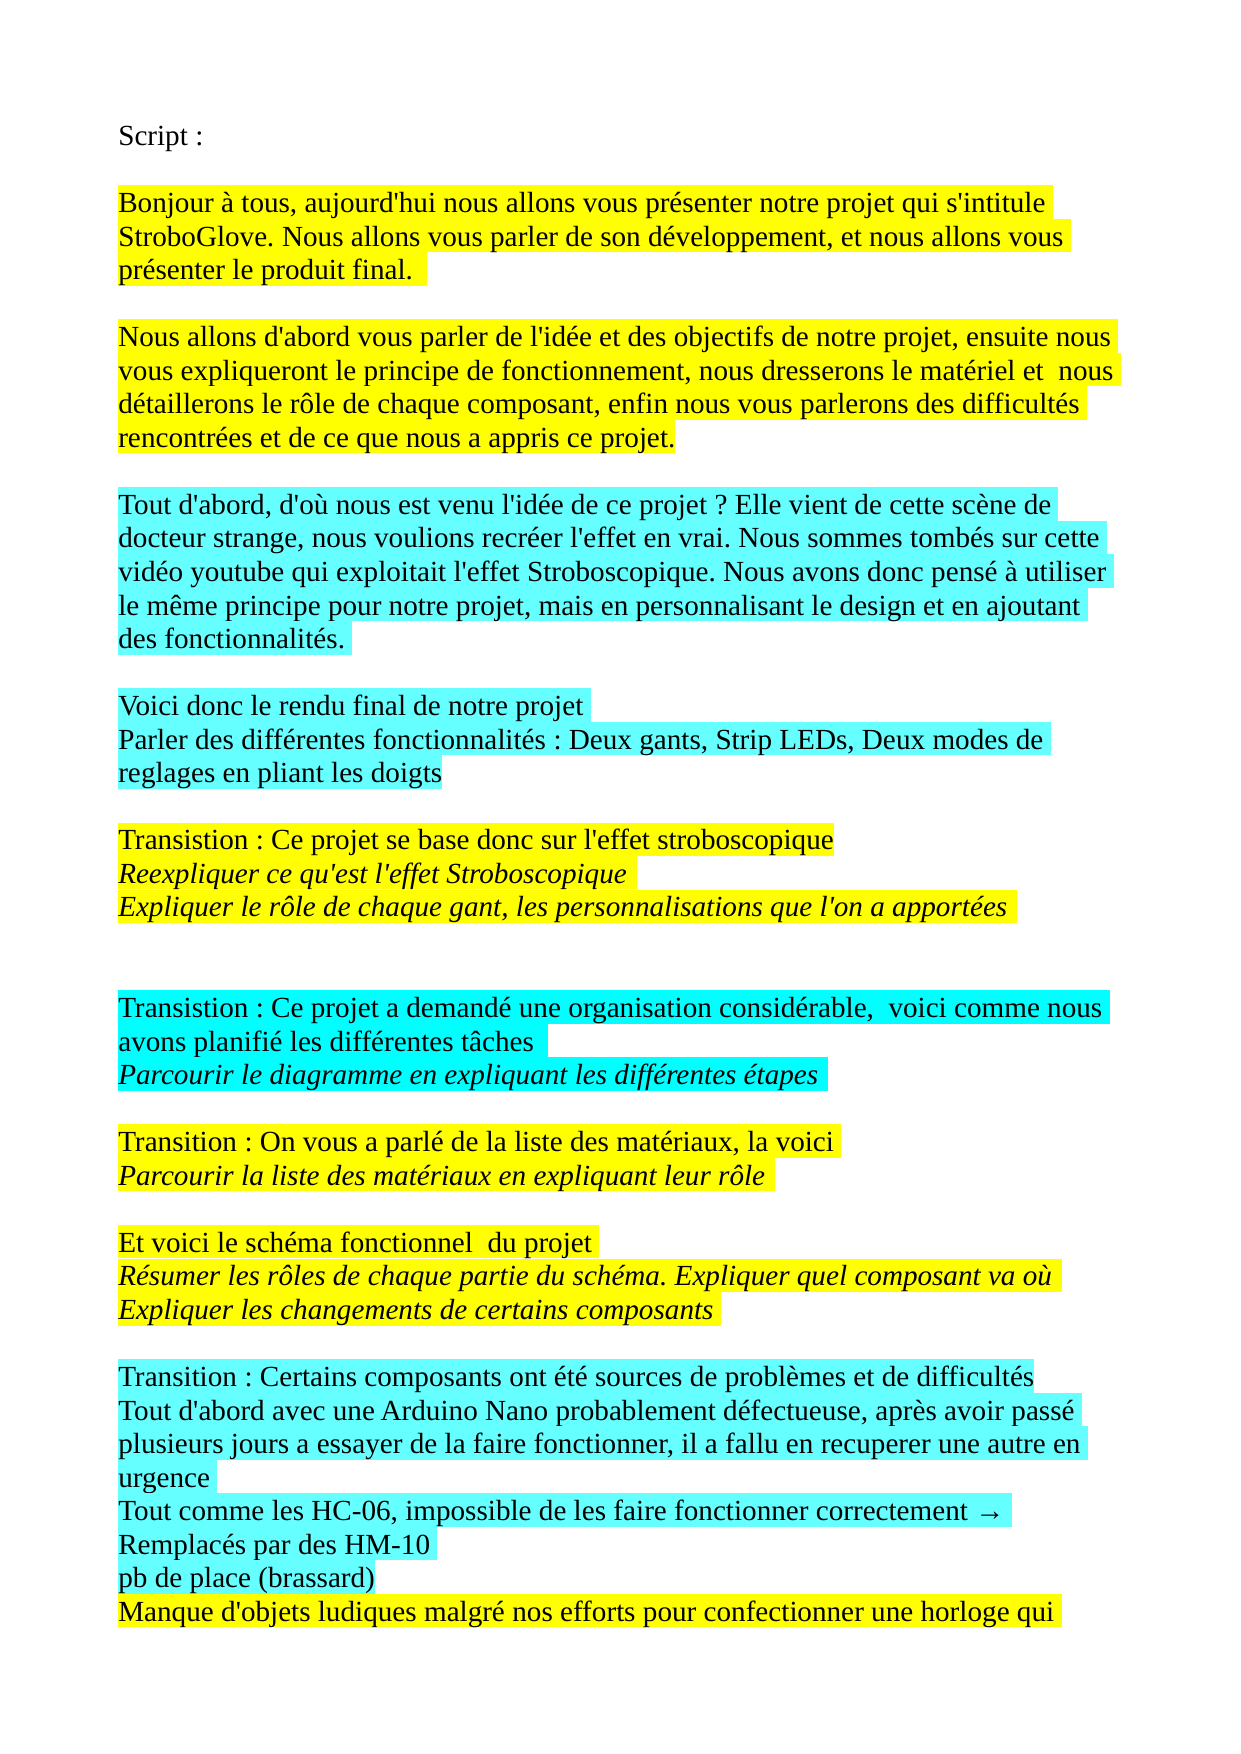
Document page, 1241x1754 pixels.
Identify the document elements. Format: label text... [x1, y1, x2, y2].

text Tout d'abord avec une Arduino Nano probablement défectueuse, après avoir passé plusieurs jours a essayer de la faire fonctionner, il a fallu en recuperer une autre en urgence [118, 1393, 1122, 1493]
text Tout comme les HC-06, impossible de les faire fonctionner correctement → Remplacés par des HM-10 [118, 1493, 1122, 1560]
text Parler des différentes fonctionnalités : Deux gants, Strip LEDs, Deux modes de reglages en pliant les doigts [118, 722, 1122, 789]
text Transition : Certains composants ont été sources de problèmes et de difficultés [118, 1359, 1122, 1393]
text Résumer les rôles de chaque partie du schéma. Expliquer quel composant va où [118, 1258, 1122, 1292]
text Transition : On vous a parlé de la liste des matériaux, la voici [118, 1124, 1122, 1158]
text Expliquer le rôle de chaque gant, les personnalisations que l'on a apportées [118, 889, 1122, 923]
text Parcourir la liste des matériaux en expliquant leur rôle [118, 1158, 1122, 1191]
text Transistion : Ce projet se base donc sur l'effet stroboscopique [118, 822, 1122, 856]
text Script : [118, 118, 1122, 152]
text Transistion : Ce projet a demandé une organisation considérable, voici comme nous avons planifié les différentes tâches [118, 990, 1122, 1057]
text Et voici le schéma fonctionnel du projet [118, 1225, 1122, 1258]
text Voici donc le rendu final de notre projet [118, 688, 1122, 722]
text Parcourir le diagramme en expliquant les différentes étapes [118, 1057, 1122, 1091]
text Reexpliquer ce qu'est l'effet Stroboscopique [118, 856, 1122, 889]
text Tout d'abord, d'où nous est venu l'idée de ce projet ? Elle vient de cette scène de docteur strange, nous voulions recréer l'effet en vrai. Nous sommes tombés sur cette vidéo youtube qui exploitait l'effet Stroboscopique. Nous avons donc pensé à utiliser le même principe pour notre projet, mais en personnalisant le design et en ajoutant des fonctionnalités. [118, 487, 1122, 655]
text Nous allons d'abord vous parler de l'idée et des objectifs de notre projet, ensuite nous vous expliqueront le principe de fonctionnement, nous dresserons le matériel et nous détaillerons le rôle de chaque composant, enfin nous vous parlerons des difficultés rencontrées et de ce que nous a appris ce projet. [118, 319, 1122, 453]
text pb de place (brassard) [118, 1560, 1122, 1594]
text Expliquer les changements de certains composants [118, 1292, 1122, 1326]
text Bonjour à tous, aujourd'hui nous allons vous présenter notre projet qui s'intitule StroboGlove. Nous allons vous parler de son développement, et nous allons vous présenter le produit final. [118, 185, 1122, 286]
text Manque d'objets ludiques malgré nos efforts pour confectionner une horloge qui [118, 1594, 1122, 1627]
